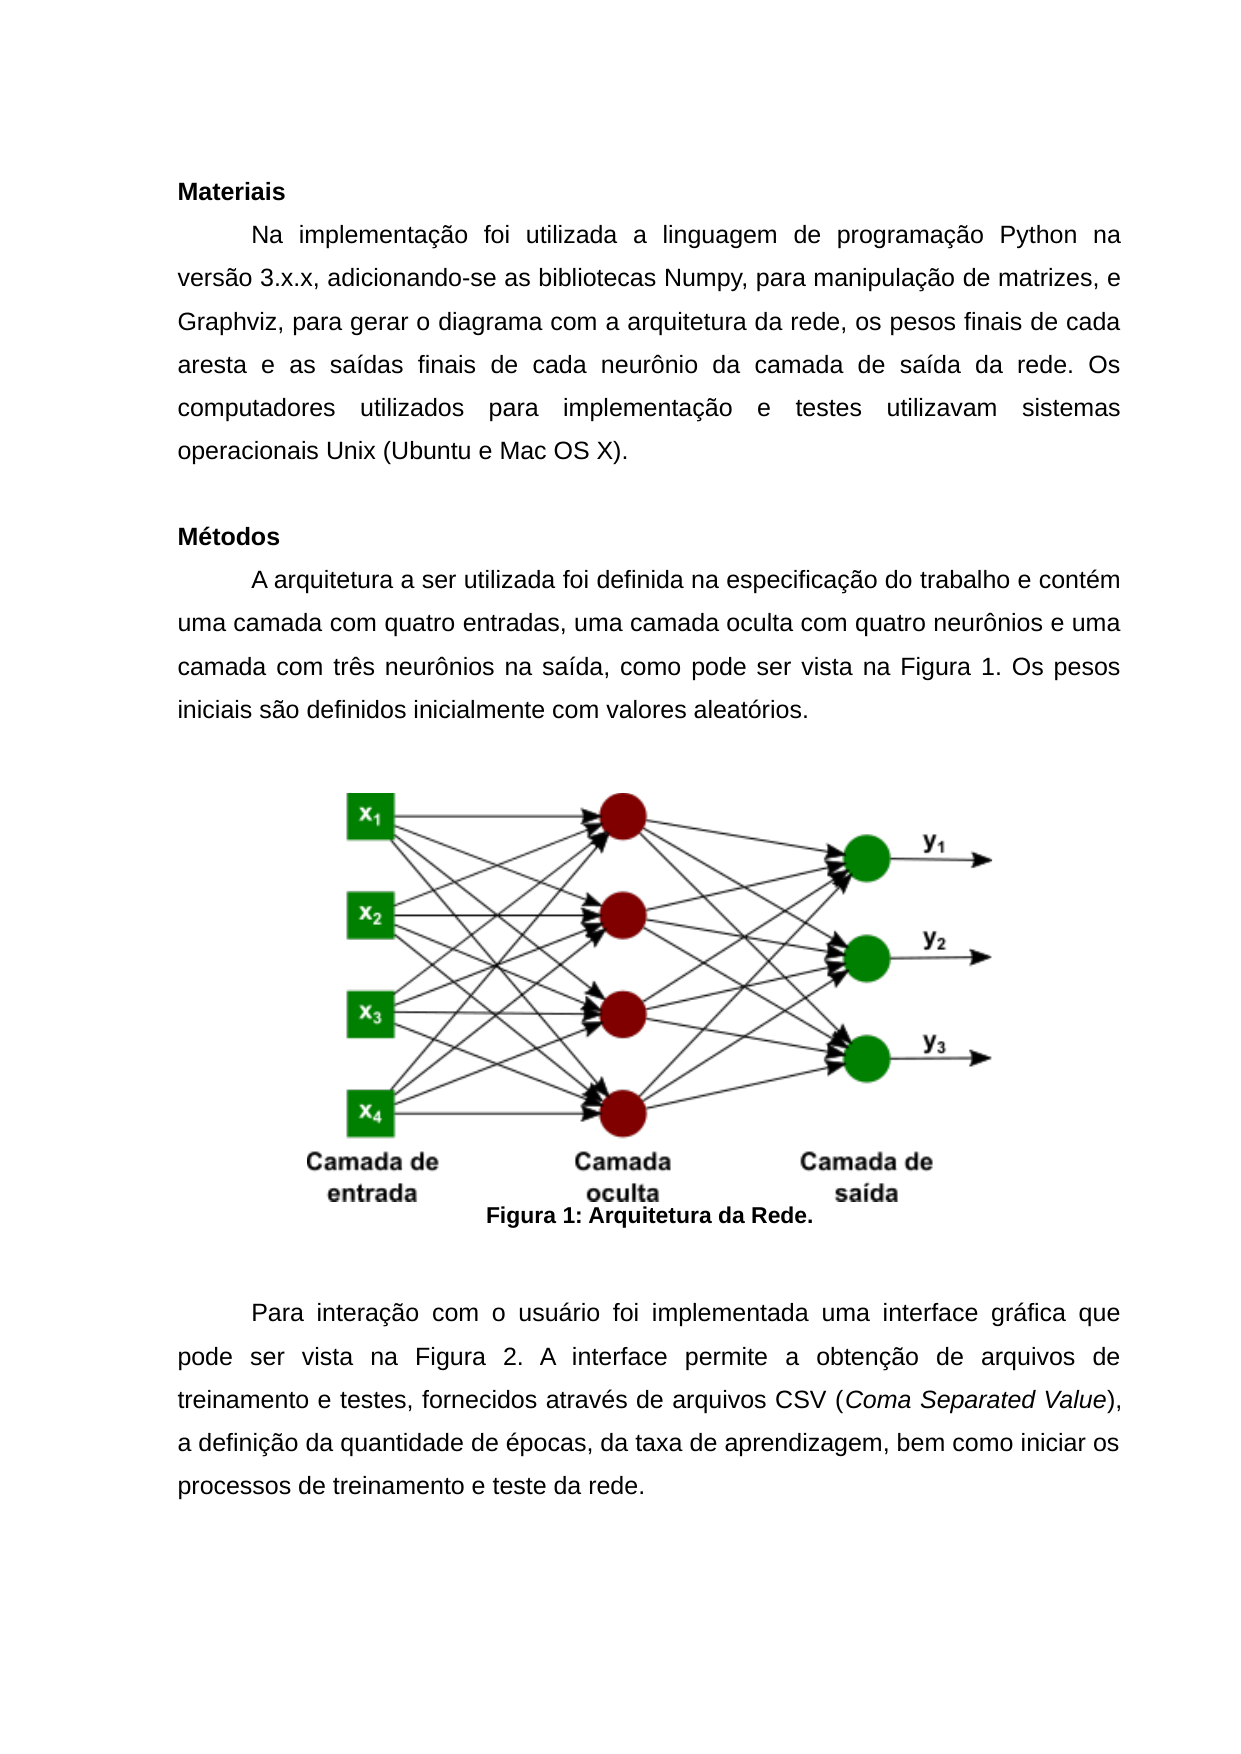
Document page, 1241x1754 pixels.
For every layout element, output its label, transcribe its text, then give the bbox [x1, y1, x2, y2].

text Métodos [177, 522, 1122, 551]
text Figura 1: Arquitetura da Rede. [307, 1202, 992, 1228]
text Materiais [177, 177, 1122, 206]
text Na implementação foi utilizada a linguagem de programação Python na versão 3.x.x, adicionando-se as bibliotecas Numpy, para manipulação de matrizes, e Graphviz, para gerar o diagrama com a arquitetura da rede, os pesos finais de cada aresta e as saídas finais de cada neurônio da camada de saída da rede. Os computadores utilizados para implementação e testes utilizavam sistemas operacionais Unix (Ubuntu e Mac OS X). [177, 220, 1122, 465]
text Para interação com o usuário foi implementada uma interface gráfica que pode ser vista na Figura 2. A interface permite a obtenção de arquivos de treinamento e testes, fornecidos através de arquivos CSV (Coma Separated Value), a definição da quantidade de épocas, da taxa de aprendizagem, bem como iniciar os processos de treinamento e teste da rede. [177, 1298, 1122, 1500]
picture [307, 793, 993, 1202]
text A arquitetura a ser utilizada foi definida na especificação do trabalho e contém uma camada com quatro entradas, uma camada oculta com quatro neurônios e uma camada com três neurônios na saída, como pode ser vista na Figura 1. Os pesos iniciais são definidos inicialmente com valores aleatórios. [177, 565, 1122, 723]
